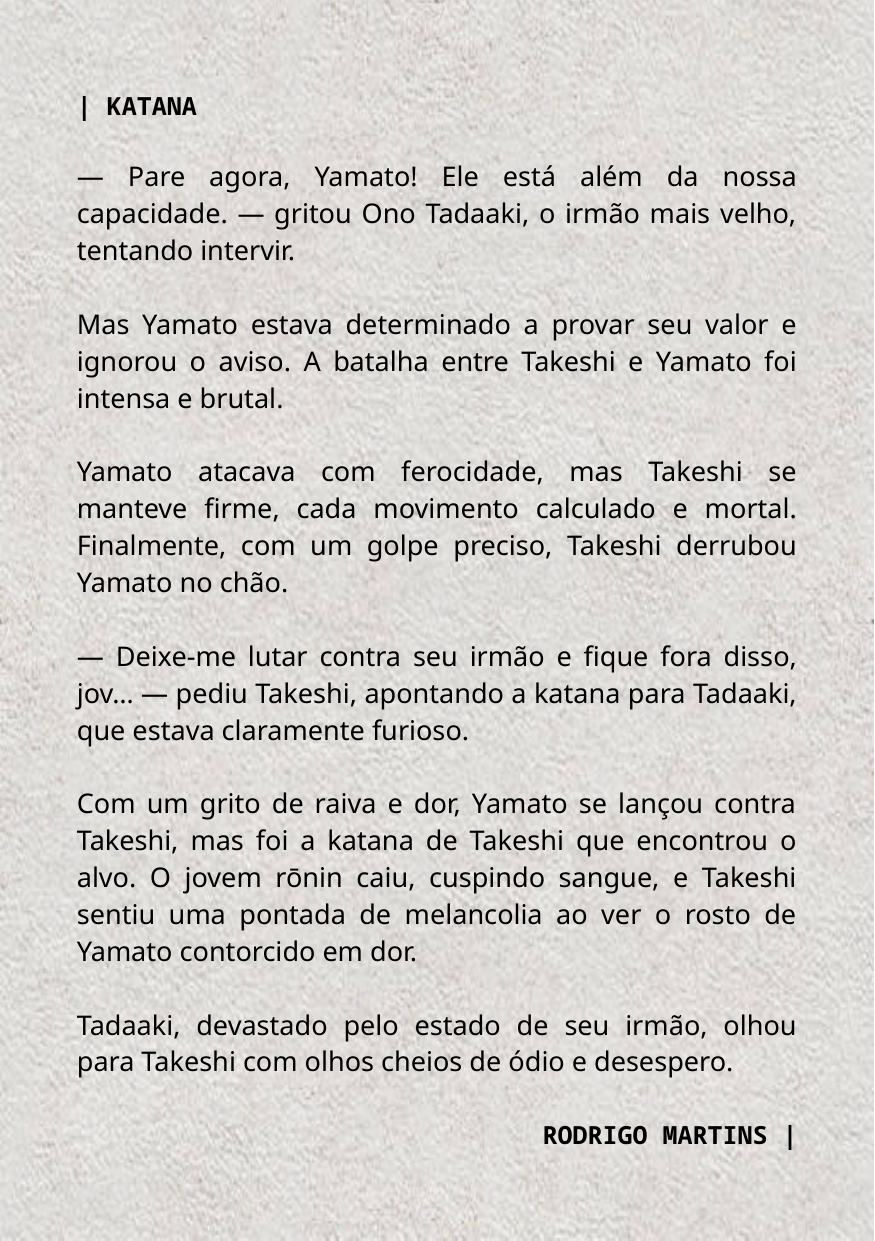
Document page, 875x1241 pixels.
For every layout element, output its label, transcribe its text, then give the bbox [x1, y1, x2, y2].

picture [0, 0, 874, 1241]
text Mas Yamato estava determinado a provar seu valor e ignorou o aviso. A batalha entre Takeshi e Yamato foi intensa e brutal. [74, 305, 800, 416]
text Yamato atacava com ferocidade, mas Takeshi se manteve firme, cada movimento calculado e mortal. Finalmente, com um golpe preciso, Takeshi derrubou Yamato no chão. [74, 453, 800, 600]
text — Deixe-me lutar contra seu irmão e fique fora disso, jov… — pediu Takeshi, apontando a katana para Tadaaki, que estava claramente furioso. [74, 637, 800, 748]
text Tadaaki, devastado pelo estado de seu irmão, olhou para Takeshi com olhos cheios de ódio e desespero. [74, 1006, 800, 1080]
text Com um grito de raiva e dor, Yamato se lançou contra Takeshi, mas foi a katana de Takeshi que encontrou o alvo. O jovem rōnin caiu, cuspindo sangue, e Takeshi sentiu uma pontada de melancolia ao ver o rosto de Yamato contorcido em dor. [74, 785, 800, 969]
text — Pare agora, Yamato! Ele está além da nossa capacidade. — gritou Ono Tadaaki, o irmão mais velho, tentando intervir. [74, 155, 800, 268]
